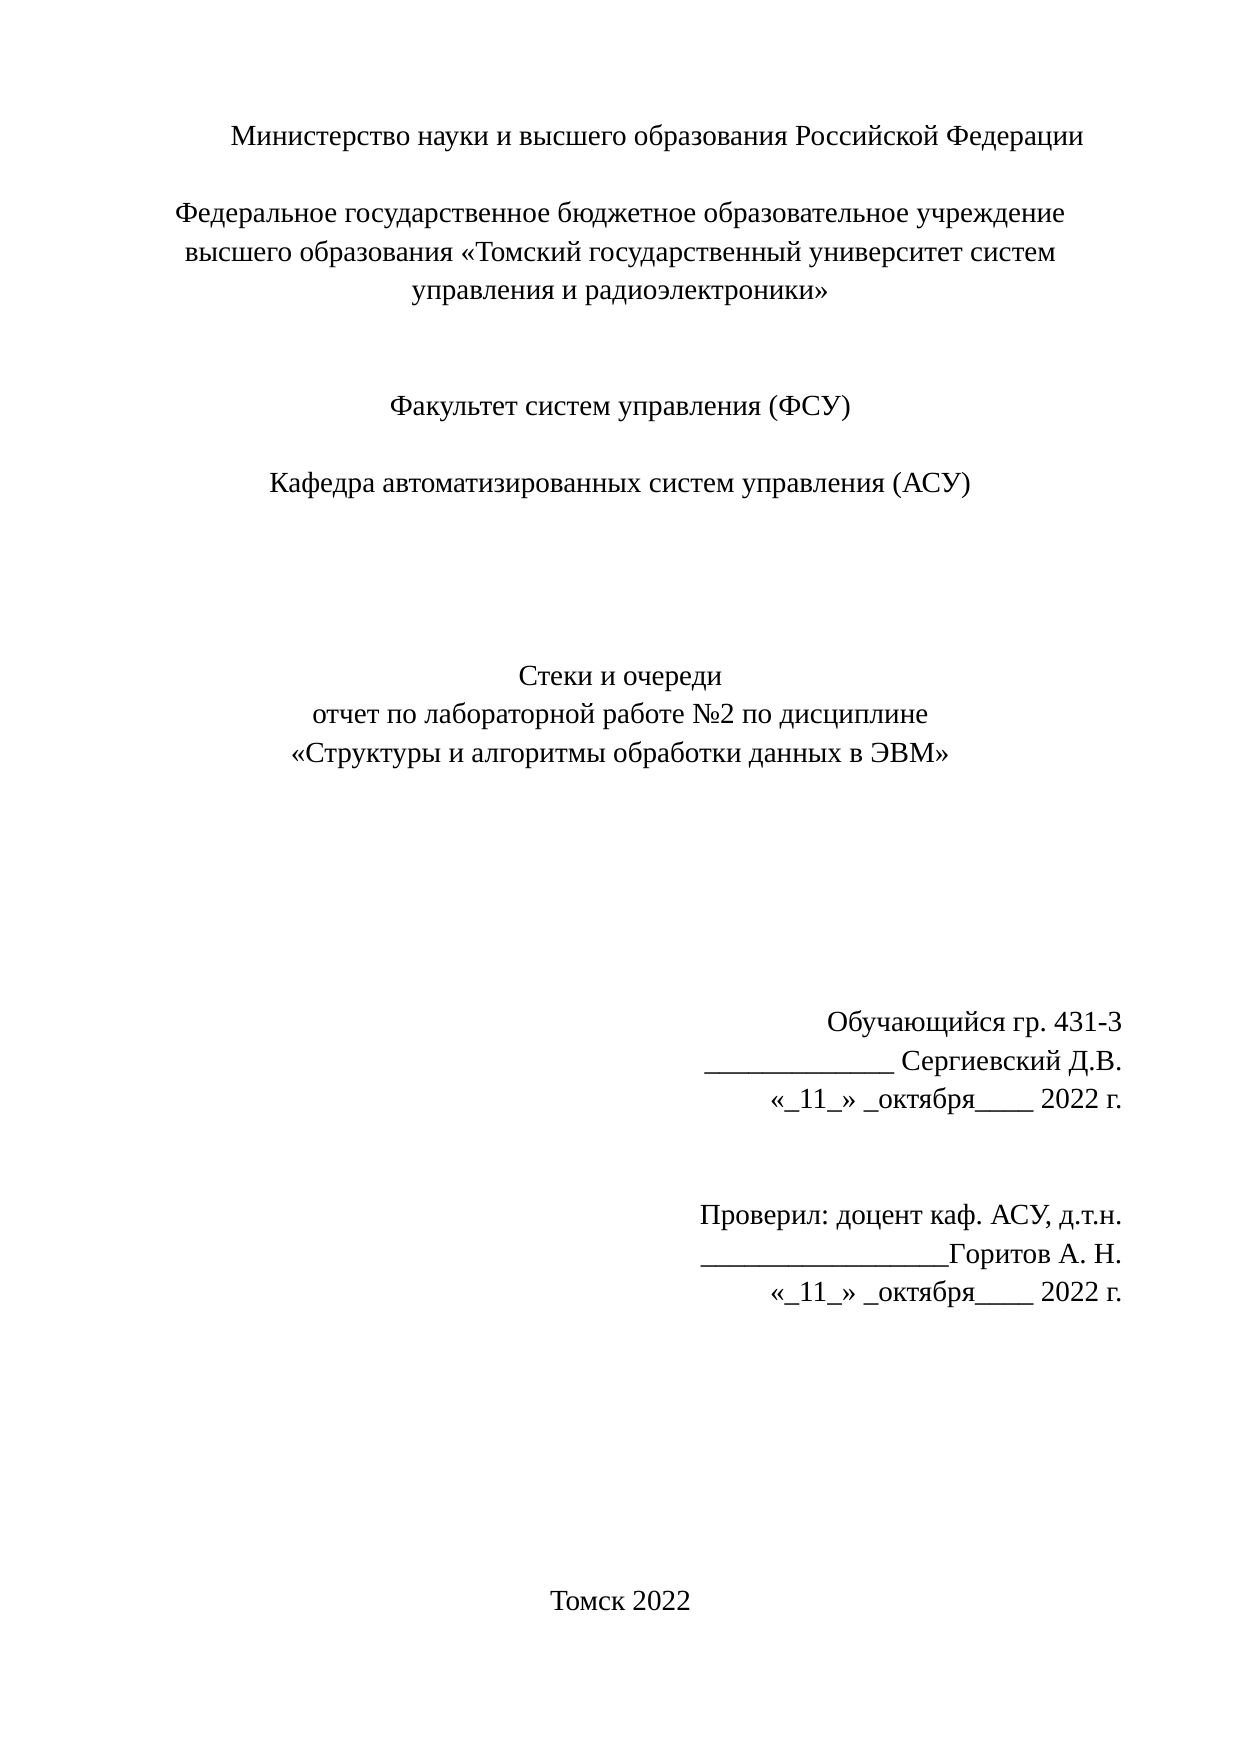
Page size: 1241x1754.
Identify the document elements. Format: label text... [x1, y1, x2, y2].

text _________________Горитов А. Н. [118, 1236, 1122, 1269]
text Министерство науки и высшего образования Российской Федерации [118, 118, 1122, 152]
text Факультет систем управления (ФСУ) [118, 388, 1122, 421]
text «_11_» _октября____ 2022 г. [118, 1082, 1122, 1115]
text «_11_» _октября____ 2022 г. [118, 1274, 1122, 1308]
text Кафедра автоматизированных систем управления (АСУ) [118, 465, 1122, 498]
text Федеральное государственное бюджетное образовательное учреждение высшего образования «Томский государственный университет систем управления и радиоэлектроники» [118, 195, 1122, 306]
text «Структуры и алгоритмы обработки данных в ЭВМ» [118, 735, 1122, 768]
text Стеки и очереди [118, 658, 1122, 691]
text Томск 2022 [118, 1583, 1122, 1616]
text Проверил: доцент каф. АСУ, д.т.н. [118, 1197, 1122, 1231]
text _____________ Сергиевский Д.В. [118, 1043, 1122, 1077]
text отчет по лабораторной работе №2 по дисциплине [118, 696, 1122, 730]
text Обучающийся гр. 431-3 [118, 1004, 1122, 1038]
